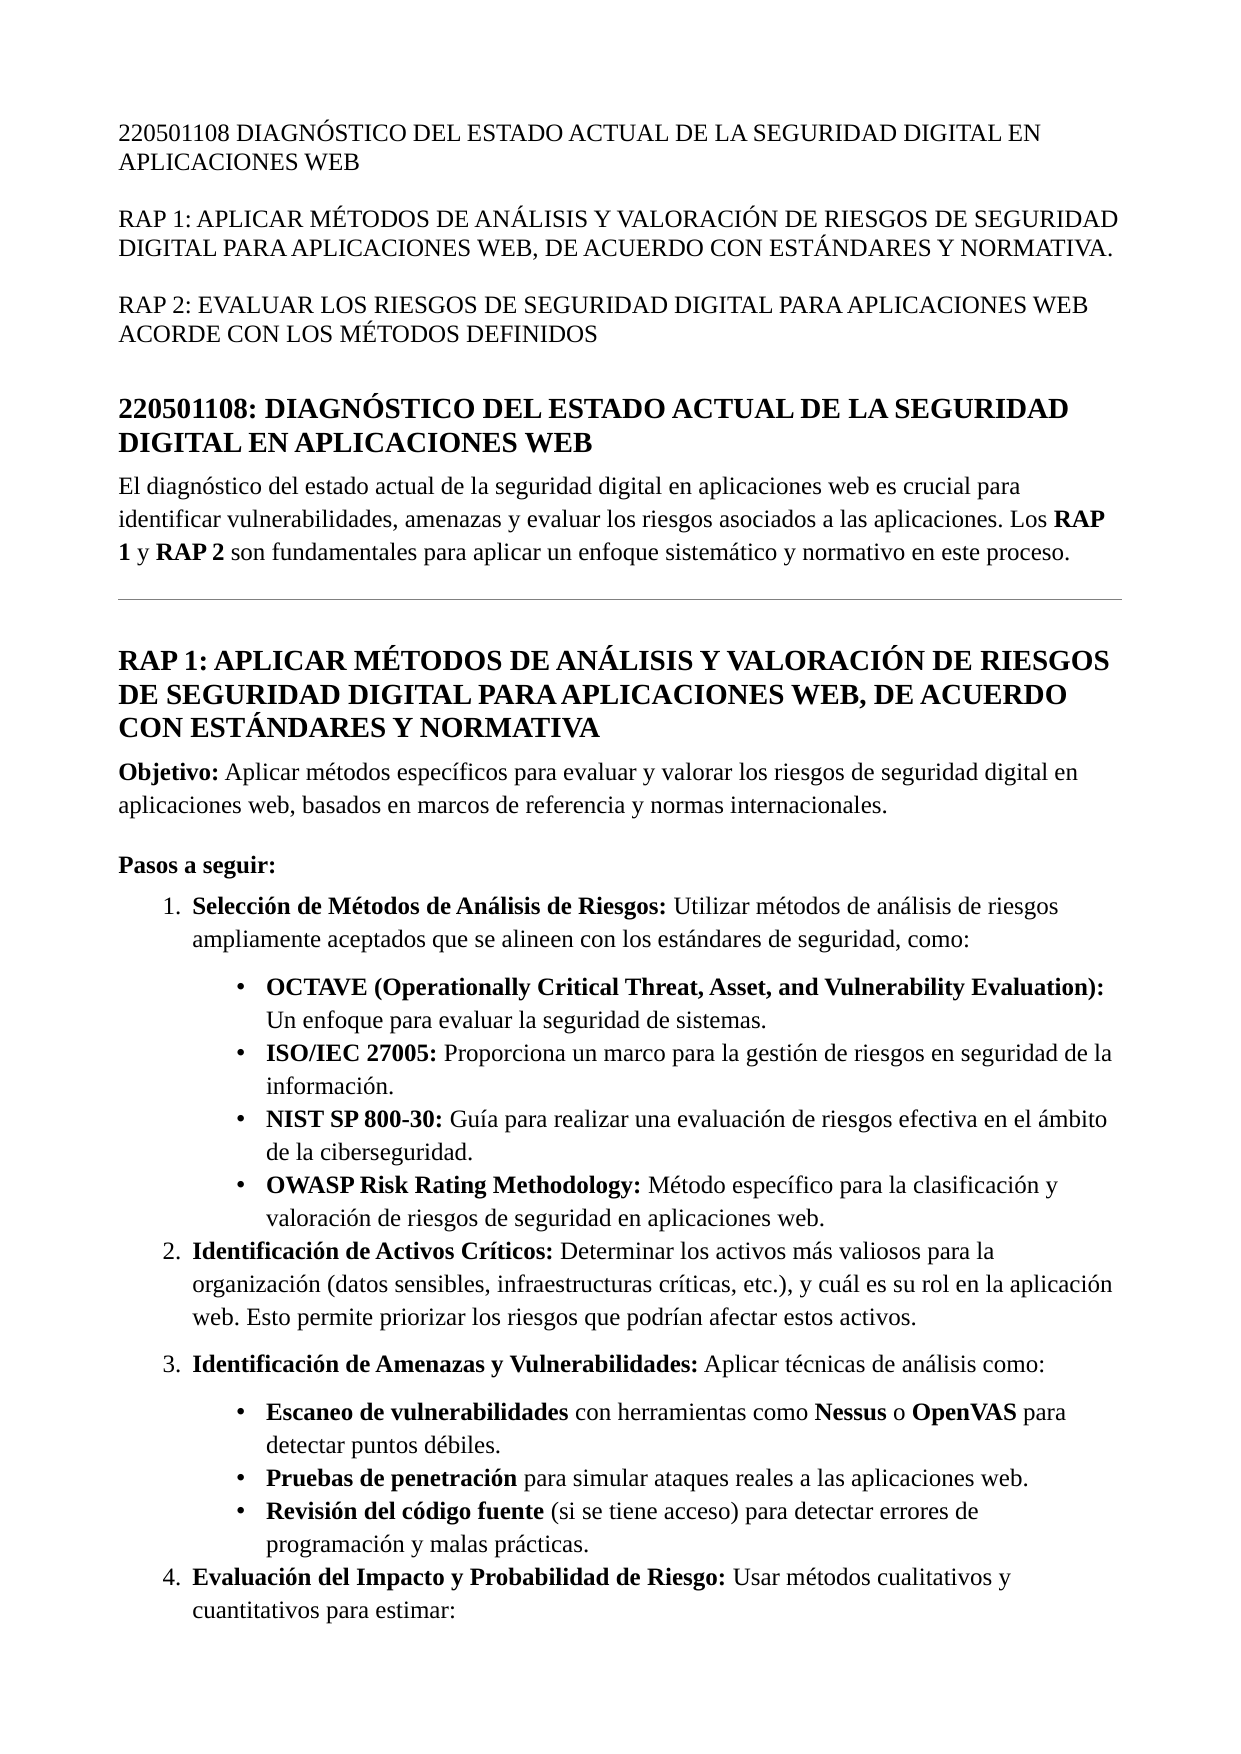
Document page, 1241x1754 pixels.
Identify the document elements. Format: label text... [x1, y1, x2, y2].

subtitle Pasos a seguir: [118, 850, 1122, 878]
text 220501108 DIAGNÓSTICO DEL ESTADO ACTUAL DE LA SEGURIDAD DIGITAL EN APLICACIONES WEB [118, 118, 1122, 176]
text El diagnóstico del estado actual de la seguridad digital en aplicaciones web es crucial para identificar vulnerabilidades, amenazas y evaluar los riesgos asociados a las aplicaciones. Los RAP 1 y RAP 2 son fundamentales para aplicar un enfoque sistemático y normativo en este proceso. [118, 471, 1122, 566]
subtitle RAP 1: APLICAR MÉTODOS DE ANÁLISIS Y VALORACIÓN DE RIESGOS DE SEGURIDAD DIGITAL PARA APLICACIONES WEB, DE ACUERDO CON ESTÁNDARES Y NORMATIVA [118, 643, 1122, 744]
list Identificación de Amenazas y Vulnerabilidades: Aplicar técnicas de análisis como: [162, 1349, 1122, 1378]
text RAP 1: APLICAR MÉTODOS DE ANÁLISIS Y VALORACIÓN DE RIESGOS DE SEGURIDAD DIGITAL PARA APLICACIONES WEB, DE ACUERDO CON ESTÁNDARES Y NORMATIVA. [118, 204, 1122, 262]
list Revisión del código fuente (si se tiene acceso) para detectar errores de programación y malas prácticas. [236, 1496, 1122, 1558]
list Escaneo de vulnerabilidades con herramientas como Nessus o OpenVAS para detectar puntos débiles. [236, 1397, 1122, 1459]
list Evaluación del Impacto y Probabilidad de Riesgo: Usar métodos cualitativos y cuantitativos para estimar: [162, 1562, 1122, 1624]
list OWASP Risk Rating Methodology: Método específico para la clasificación y valoración de riesgos de seguridad en aplicaciones web. [236, 1170, 1122, 1232]
list Identificación de Activos Críticos: Determinar los activos más valiosos para la organización (datos sensibles, infraestructuras críticas, etc.), y cuál es su rol en la aplicación web. Esto permite priorizar los riesgos que podrían afectar estos activos. [162, 1236, 1122, 1331]
list OCTAVE (Operationally Critical Threat, Asset, and Vulnerability Evaluation): Un enfoque para evaluar la seguridad de sistemas. [236, 972, 1122, 1033]
text RAP 2: EVALUAR LOS RIESGOS DE SEGURIDAD DIGITAL PARA APLICACIONES WEB ACORDE CON LOS MÉTODOS DEFINIDOS [118, 291, 1122, 348]
list Pruebas de penetración para simular ataques reales a las aplicaciones web. [236, 1463, 1122, 1492]
list ISO/IEC 27005: Proporciona un marco para la gestión de riesgos en seguridad de la información. [236, 1038, 1122, 1099]
list NIST SP 800-30: Guía para realizar una evaluación de riesgos efectiva en el ámbito de la ciberseguridad. [236, 1104, 1122, 1166]
text Objetivo: Aplicar métodos específicos para evaluar y valorar los riesgos de seguridad digital en aplicaciones web, basados en marcos de referencia y normas internacionales. [118, 757, 1122, 818]
list Selección de Métodos de Análisis de Riesgos: Utilizar métodos de análisis de riesgos ampliamente aceptados que se alineen con los estándares de seguridad, como: [162, 891, 1122, 953]
subtitle 220501108: DIAGNÓSTICO DEL ESTADO ACTUAL DE LA SEGURIDAD DIGITAL EN APLICACIONES WEB [118, 391, 1122, 458]
